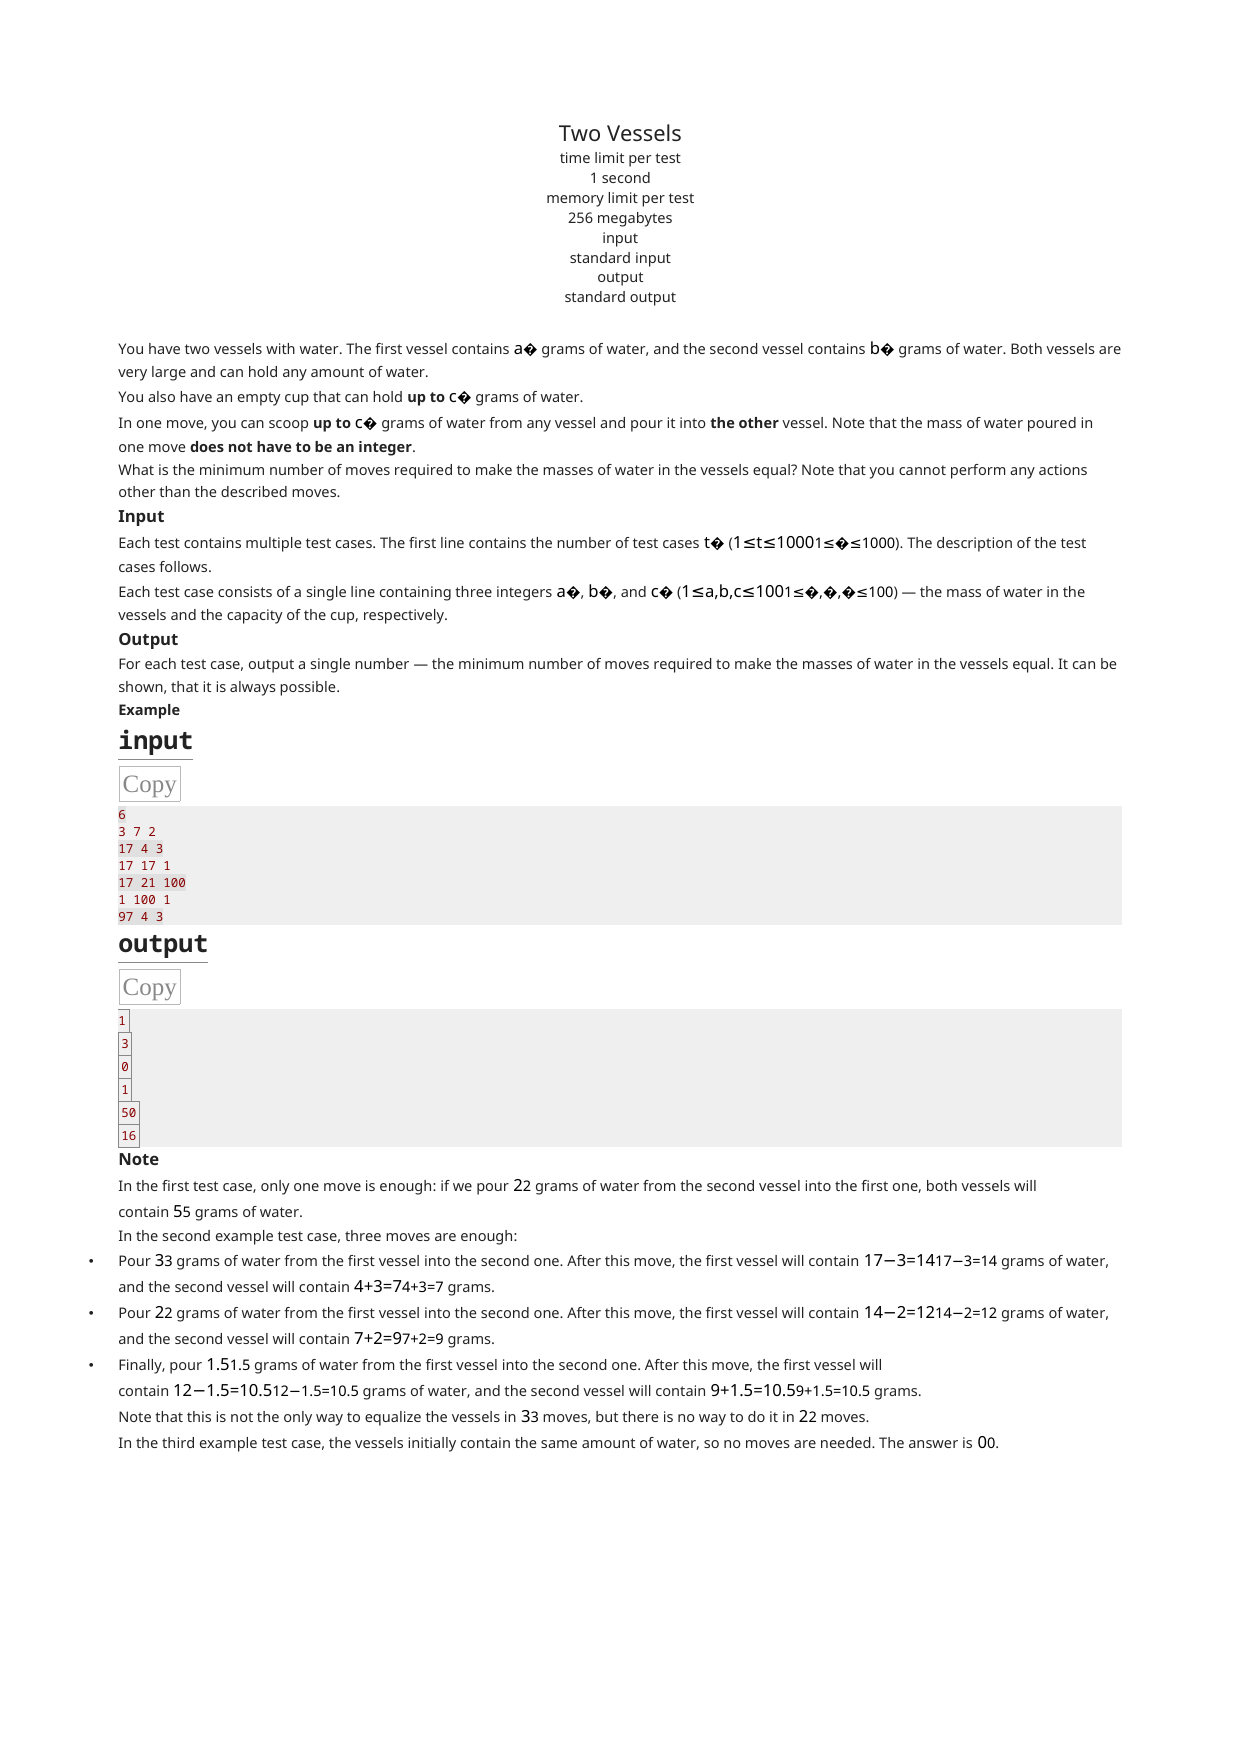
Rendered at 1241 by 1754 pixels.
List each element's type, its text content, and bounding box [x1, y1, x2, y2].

text [181, 766, 1121, 801]
text In the third example test case, the vessels initially contain the same amount of water, so no moves are needed. The answer is 00. [118, 1431, 1122, 1453]
text Copy [120, 767, 180, 801]
text In the second example test case, three moves are enough: [118, 1226, 1122, 1246]
text 16 [119, 1125, 139, 1147]
text Output [118, 628, 1122, 651]
text What is the minimum number of moves required to make the masses of water in the vessels equal? Note that you cannot perform any actions other than the described moves. [118, 459, 1122, 502]
text [132, 1032, 1122, 1055]
text In the first test case, only one move is enough: if we pour 22 grams of water from the second vessel into the first one, both vessels will contain 55 grams of water. [118, 1173, 1122, 1222]
text You have two vessels with water. The first vessel contains a� grams of water, and the second vessel contains b� grams of water. Both vessels are very large and can hold any amount of water. [118, 337, 1122, 382]
text time limit per test [118, 148, 1122, 168]
text In one move, you can scoop up to c� grams of water from any vessel and pour it into the other vessel. Note that the mass of water poured in one move does not have to be an integer. [118, 411, 1122, 457]
text Note that this is not the only way to equalize the vessels in 33 moves, but there is no way to do it in 22 moves. [118, 1405, 1122, 1427]
text Two Vessels [118, 118, 1122, 148]
text 97 4 3 [118, 908, 1122, 925]
text 17 4 3 [118, 840, 1122, 857]
text 3 7 2 [118, 823, 1122, 840]
text standard input [118, 247, 1122, 267]
text input [118, 722, 1122, 759]
text 0 [119, 1056, 131, 1078]
text 6 [118, 806, 1122, 823]
list Pour 22 grams of water from the first vessel into the second one. After this move, the first vessel will contain 14−2=1214−2=12 grams of water, and the second vessel will contain 7+2=97+2=9 grams. [118, 1301, 1122, 1349]
text [130, 1009, 1122, 1032]
text [140, 1101, 1122, 1124]
text Copy [120, 970, 180, 1004]
text Each test contains multiple test cases. The first line contains the number of test cases t� (1≤t≤10001≤�≤1000). The description of the test cases follows. [118, 531, 1122, 577]
list Finally, pour 1.51.5 grams of water from the first vessel into the second one. After this move, the first vessel will contain 12−1.5=10.512−1.5=10.5 grams of water, and the second vessel will contain 9+1.5=10.59+1.5=10.5 grams. [118, 1353, 1122, 1401]
text 17 17 1 [118, 857, 1122, 874]
text 1 [118, 1010, 129, 1032]
text standard output [118, 287, 1122, 307]
text You also have an empty cup that can hold up to c� grams of water. [118, 385, 1122, 408]
text Example [118, 700, 1122, 719]
text 1 second [118, 168, 1122, 188]
text input [118, 227, 1122, 247]
text 50 [119, 1102, 139, 1124]
text [132, 1078, 1122, 1101]
text output [118, 925, 1122, 962]
text 256 megabytes [118, 208, 1122, 227]
text 17 21 100 [118, 874, 1122, 891]
text Note [118, 1147, 1122, 1170]
text Each test case consists of a single line containing three integers a�, b�, and c� (1≤a,b,c≤1001≤�,�,�≤100) — the mass of water in the vessels and the capacity of the cup, respectively. [118, 579, 1122, 625]
text 1 100 1 [118, 891, 1122, 908]
text output [118, 267, 1122, 287]
list Pour 33 grams of water from the first vessel into the second one. After this move, the first vessel will contain 17−3=1417−3=14 grams of water, and the second vessel will contain 4+3=74+3=7 grams. [118, 1248, 1122, 1297]
text [132, 1055, 1122, 1078]
text For each test case, output a single number — the minimum number of moves required to make the masses of water in the vessels equal. It can be shown, that it is always possible. [118, 654, 1122, 697]
text [181, 969, 1121, 1004]
text 3 [119, 1033, 131, 1055]
text Input [118, 505, 1122, 528]
text memory limit per test [118, 188, 1122, 208]
text 1 [119, 1079, 131, 1101]
text [140, 1124, 1122, 1147]
